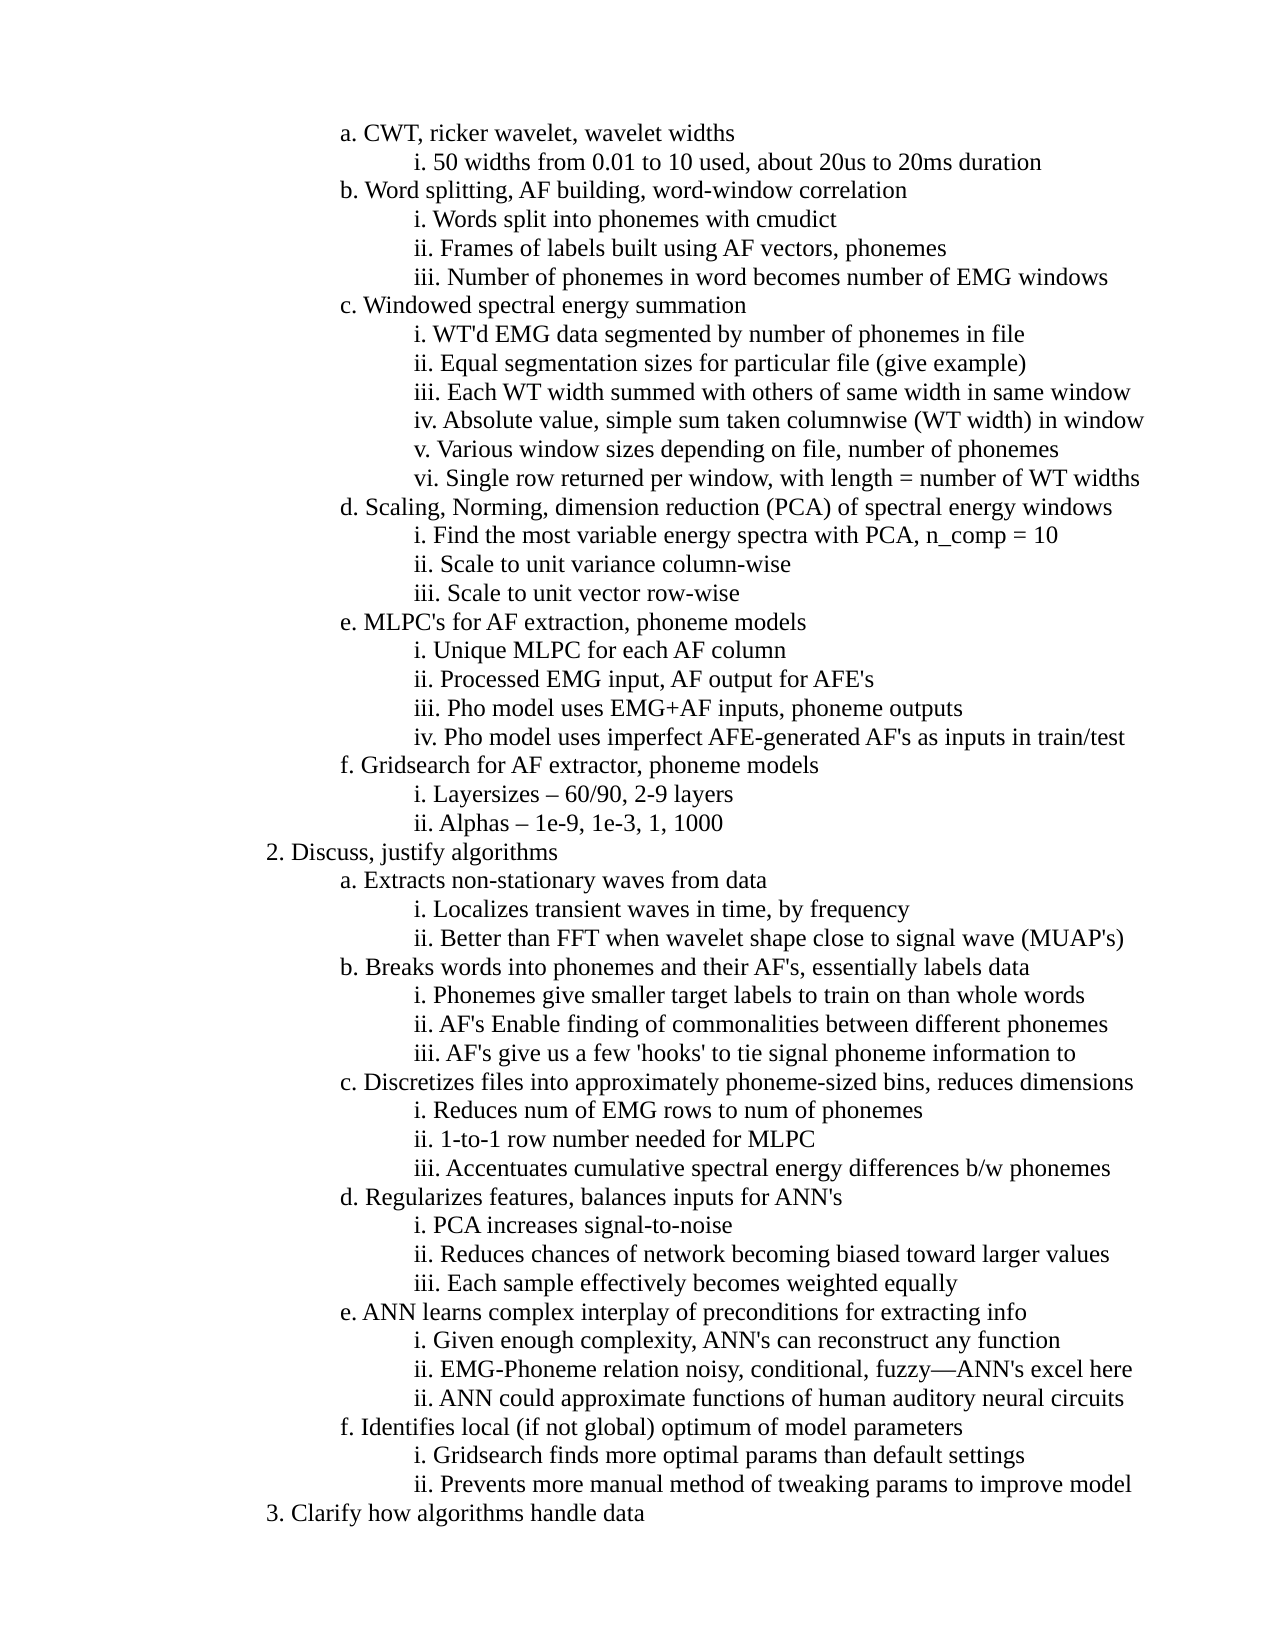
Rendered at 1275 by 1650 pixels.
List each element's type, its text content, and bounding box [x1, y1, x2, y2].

text ii. Scale to unit variance column-wise [118, 549, 1157, 578]
text d. Scaling, Norming, dimension reduction (PCA) of spectral energy windows [118, 492, 1157, 521]
text i. Reduces num of EMG rows to num of phonemes [118, 1096, 1157, 1124]
text i. Given enough complexity, ANN's can reconstruct any function [118, 1326, 1157, 1354]
text iii. Number of phonemes in word becomes number of EMG windows [118, 262, 1157, 291]
text a. Extracts non-stationary waves from data [118, 866, 1157, 894]
text i. Find the most variable energy spectra with PCA, n_comp = 10 [118, 521, 1157, 549]
text b. Breaks words into phonemes and their AF's, essentially labels data [118, 952, 1157, 981]
text e. ANN learns complex interplay of preconditions for extracting info [118, 1297, 1157, 1326]
text i. Gridsearch finds more optimal params than default settings [118, 1441, 1157, 1469]
text ii. Reduces chances of network becoming biased toward larger values [118, 1239, 1157, 1268]
text 3. Clarify how algorithms handle data [118, 1498, 1157, 1527]
text iii. Each WT width summed with others of same width in same window [118, 377, 1157, 406]
text i. 50 widths from 0.01 to 10 used, about 20us to 20ms duration [118, 147, 1157, 176]
text iii. Accentuates cumulative spectral energy differences b/w phonemes [118, 1153, 1157, 1182]
text i. Phonemes give smaller target labels to train on than whole words [118, 981, 1157, 1009]
text i. Layersizes – 60/90, 2-9 layers [118, 779, 1157, 808]
text v. Various window sizes depending on file, number of phonemes [118, 434, 1157, 463]
text iii. Each sample effectively becomes weighted equally [118, 1268, 1157, 1297]
text b. Word splitting, AF building, word-window correlation [118, 176, 1157, 204]
text ii. AF's Enable finding of commonalities between different phonemes [118, 1009, 1157, 1038]
text i. PCA increases signal-to-noise [118, 1211, 1157, 1239]
text ii. ANN could approximate functions of human auditory neural circuits [118, 1383, 1157, 1412]
text a. CWT, ricker wavelet, wavelet widths [118, 118, 1157, 147]
text i. Localizes transient waves in time, by frequency [118, 894, 1157, 923]
text ii. Equal segmentation sizes for particular file (give example) [118, 348, 1157, 377]
text ii. 1-to-1 row number needed for MLPC [118, 1124, 1157, 1153]
text e. MLPC's for AF extraction, phoneme models [118, 607, 1157, 636]
text c. Windowed spectral energy summation [118, 291, 1157, 319]
text f. Gridsearch for AF extractor, phoneme models [118, 751, 1157, 779]
text i. WT'd EMG data segmented by number of phonemes in file [118, 319, 1157, 348]
text iii. AF's give us a few 'hooks' to tie signal phoneme information to [118, 1038, 1157, 1067]
text vi. Single row returned per window, with length = number of WT widths [118, 463, 1157, 492]
text d. Regularizes features, balances inputs for ANN's [118, 1182, 1157, 1211]
text c. Discretizes files into approximately phoneme-sized bins, reduces dimensions [118, 1067, 1157, 1096]
text ii. Frames of labels built using AF vectors, phonemes [118, 233, 1157, 262]
text ii. Better than FFT when wavelet shape close to signal wave (MUAP's) [118, 923, 1157, 952]
text f. Identifies local (if not global) optimum of model parameters [118, 1412, 1157, 1441]
text ii. Alphas – 1e-9, 1e-3, 1, 1000 [118, 808, 1157, 837]
text iii. Pho model uses EMG+AF inputs, phoneme outputs [118, 693, 1157, 722]
text iv. Pho model uses imperfect AFE-generated AF's as inputs in train/test [118, 722, 1157, 751]
text i. Words split into phonemes with cmudict [118, 204, 1157, 233]
text iv. Absolute value, simple sum taken columnwise (WT width) in window [118, 406, 1157, 434]
text ii. Prevents more manual method of tweaking params to improve model [118, 1469, 1157, 1498]
text iii. Scale to unit vector row-wise [118, 578, 1157, 607]
text ii. EMG-Phoneme relation noisy, conditional, fuzzy—ANN's excel here [118, 1354, 1157, 1383]
text ii. Processed EMG input, AF output for AFE's [118, 664, 1157, 693]
text 2. Discuss, justify algorithms [118, 837, 1157, 866]
text i. Unique MLPC for each AF column [118, 636, 1157, 664]
